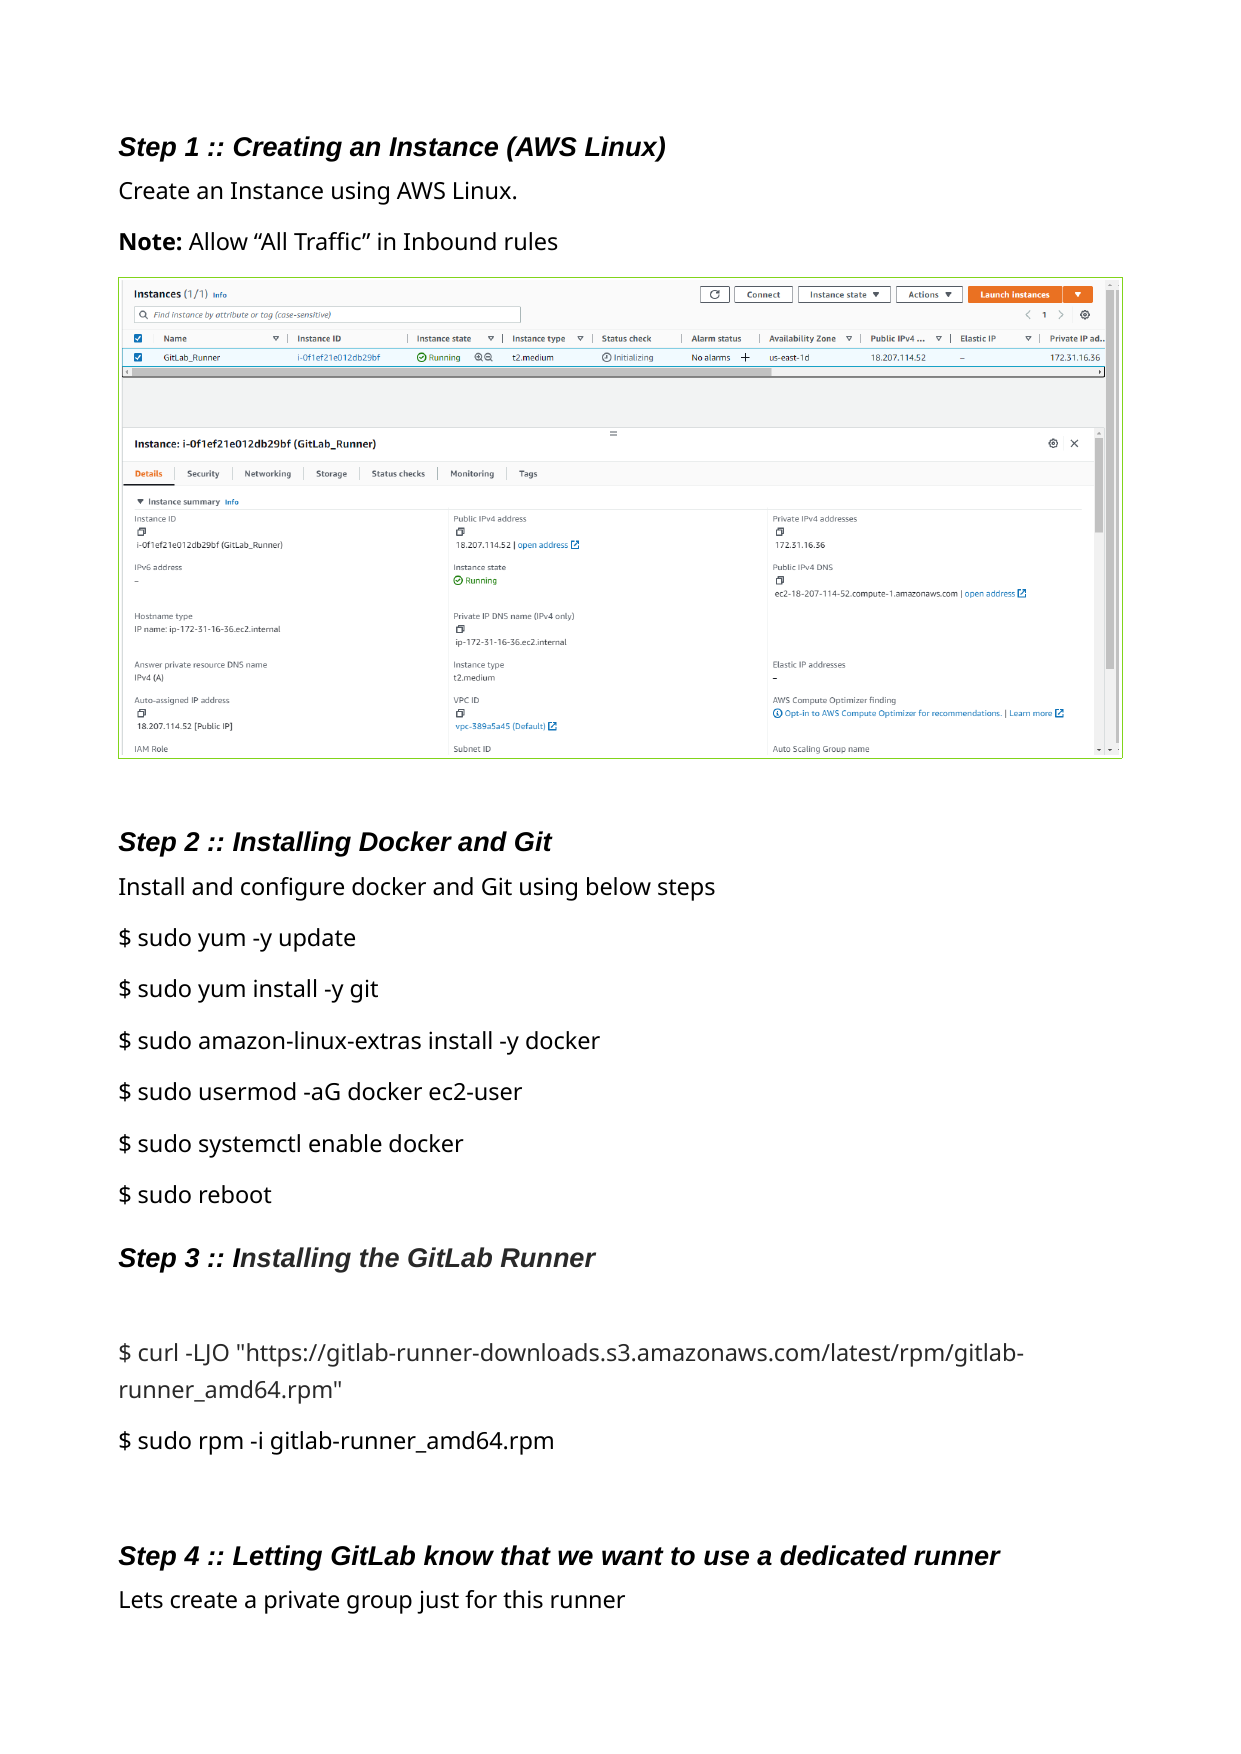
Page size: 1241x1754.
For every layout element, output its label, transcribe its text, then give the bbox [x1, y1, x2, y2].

text $ sudo reboot [118, 1178, 1122, 1210]
subtitle Step 1 :: Creating an Instance (AWS Linux) [118, 131, 1122, 162]
text Lets create a private group just for this runner [118, 1583, 1122, 1615]
text Install and configure docker and Git using below steps [118, 870, 1122, 902]
text $ sudo yum -y update [118, 921, 1122, 953]
text $ sudo amazon-linux-extras install -y docker [118, 1024, 1122, 1056]
subtitle Step 4 :: Letting GitLab know that we want to use a dedicated runner [118, 1540, 1122, 1571]
subtitle Step 3 :: Installing the GitLab Runner [118, 1242, 1122, 1273]
picture [121, 280, 1119, 755]
text $ curl -LJO "https://gitlab-runner-downloads.s3.amazonaws.com/latest/rpm/gitlab-runner_amd64.rpm" [118, 1336, 1122, 1405]
text $ sudo yum install -y git [118, 973, 1122, 1005]
text $ sudo systemctl enable docker [118, 1127, 1122, 1159]
text $ sudo usermod -aG docker ec2-user [118, 1076, 1122, 1107]
subtitle Step 2 :: Installing Docker and Git [118, 826, 1122, 858]
text Note: Allow “All Traffic” in Inbound rules [118, 226, 1122, 258]
text Create an Instance using AWS Linux. [118, 174, 1122, 206]
text $ sudo rpm -i gitlab-runner_amd64.rpm [118, 1424, 1122, 1456]
